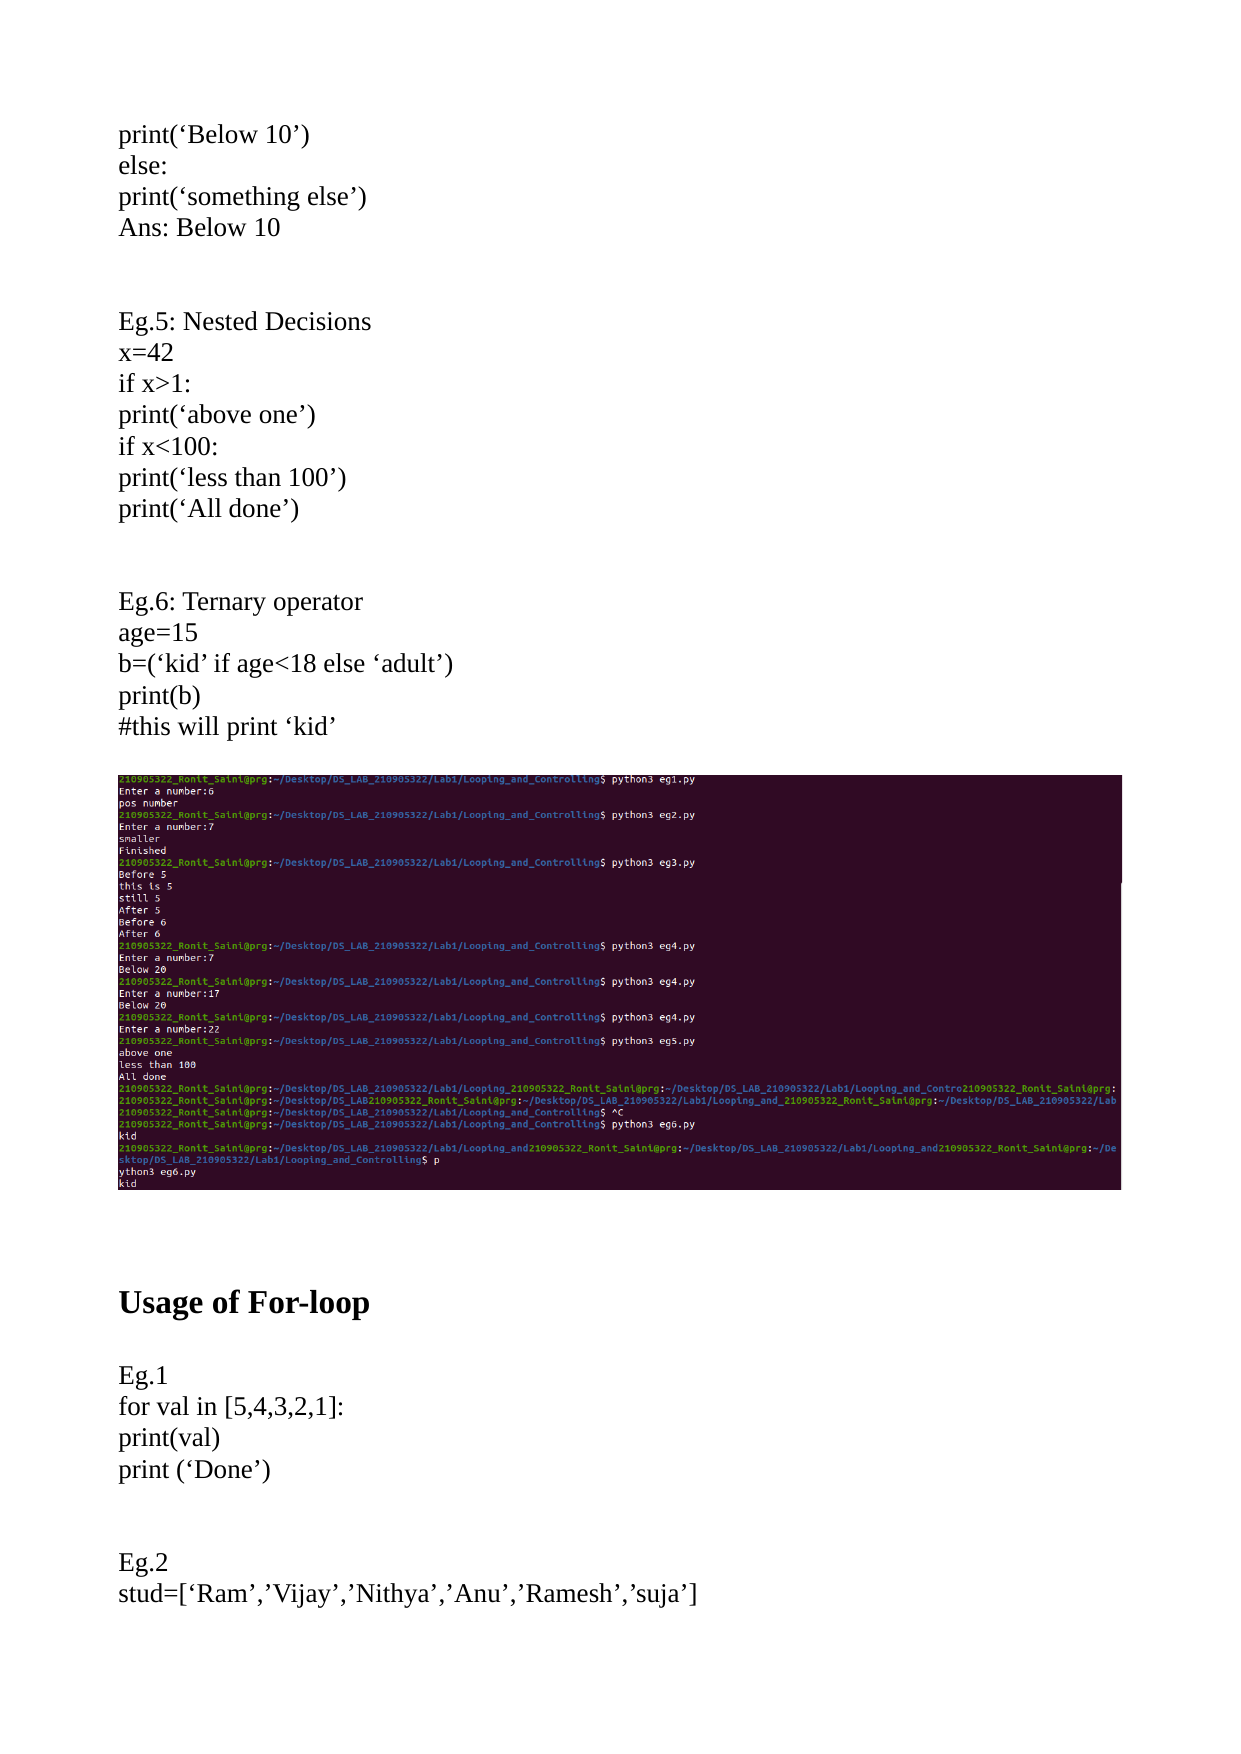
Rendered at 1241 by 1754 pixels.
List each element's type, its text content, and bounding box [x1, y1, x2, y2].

text if x<100: [118, 429, 1122, 461]
text if x>1: [118, 367, 1122, 398]
text b=(‘kid’ if age<18 else ‘adult’) [118, 648, 1122, 679]
text age=15 [118, 616, 1122, 648]
text print(‘above one’) [118, 398, 1122, 429]
text print(‘Below 10’) [118, 118, 1122, 149]
picture [118, 775, 1123, 1190]
text print(b) [118, 679, 1122, 710]
text x=42 [118, 336, 1122, 367]
text print(‘less than 100’) [118, 461, 1122, 492]
text #this will print ‘kid’ [118, 710, 1122, 741]
text Usage of For-loop [118, 1283, 1122, 1321]
text print (‘Done’) [118, 1453, 1122, 1484]
text print(‘something else’) [118, 180, 1122, 212]
text for val in [5,4,3,2,1]: [118, 1390, 1122, 1422]
text print(‘All done’) [118, 492, 1122, 523]
text else: [118, 149, 1122, 180]
text Eg.5: Nested Decisions [118, 305, 1122, 336]
text Eg.6: Ternary operator [118, 585, 1122, 616]
text Eg.1 [118, 1359, 1122, 1390]
text Eg.2 [118, 1546, 1122, 1577]
text print(val) [118, 1422, 1122, 1453]
text Ans: Below 10 [118, 212, 1122, 243]
text stud=[‘Ram’,’Vijay’,’Nithya’,’Anu’,’Ramesh’,’suja’] [118, 1577, 1122, 1608]
